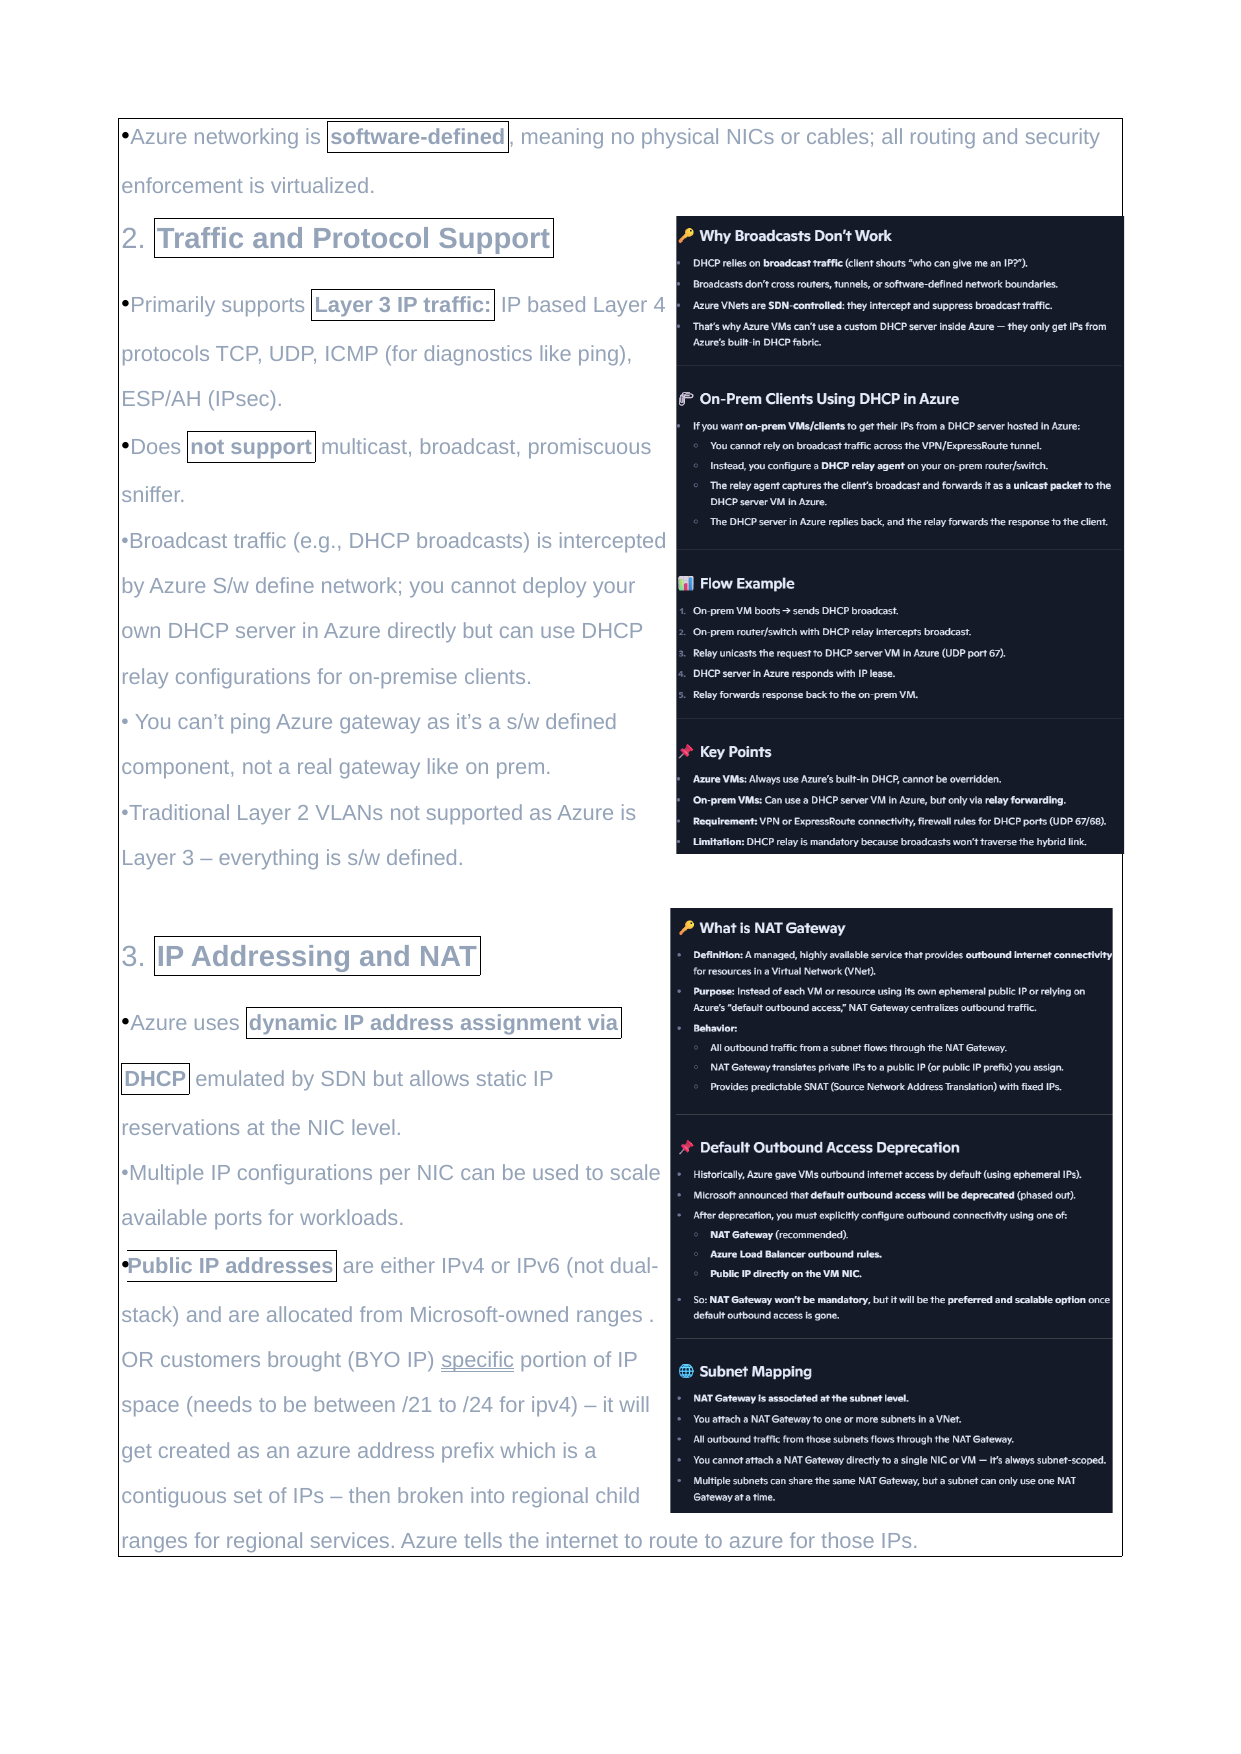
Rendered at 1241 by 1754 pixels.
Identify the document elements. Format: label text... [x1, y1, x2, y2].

list Multiple IP configurations per NIC can be used to scale available ports for workloads. [119, 1157, 670, 1230]
subtitle 2. Traffic and Protocol Support [119, 215, 1122, 257]
picture [676, 216, 1125, 854]
list Does not support multicast, broadcast, promiscuous sniffer. [119, 428, 676, 508]
list Public IP addresses are either IPv4 or IPv6 (not dual-stack) and are allocated from Microsoft-owned ranges . OR customers brought (BYO IP) specific portion of IP space (needs to be between /21 to /24 for ipv4) – it will get created as an azure address prefix which is a contiguous set of IPs – then broken into regional child ranges for regional services. Azure tells the internet to route to azure for those IPs. [119, 1247, 1122, 1556]
list Azure uses dynamic IP address assignment via DHCP emulated by SDN but allows static IP reservations at the NIC level. [119, 1004, 670, 1139]
list Broadcast traffic (e.g., DHCP broadcasts) is intercepted by Azure S/w define network; you cannot deploy your own DHCP server in Azure directly but can use DHCP relay configurations for on-premise clients. [119, 525, 676, 689]
list Primarily supports Layer 3 IP traffic: IP based Layer 4 protocols TCP, UDP, ICMP (for diagnostics like ping), ESP/AH (IPsec). [119, 286, 676, 411]
list Azure networking is software-defined, meaning no physical NICs or cables; all routing and security enforcement is virtualized. [119, 119, 1122, 198]
list Traditional Layer 2 VLANs not supported as Azure is Layer 3 – everything is s/w defined. [119, 797, 1122, 870]
subtitle 3. IP Addressing and NAT [119, 932, 670, 975]
picture [670, 908, 1113, 1513]
list You can’t ping Azure gateway as it’s a s/w defined component, not a real gateway like on prem. [119, 706, 676, 779]
